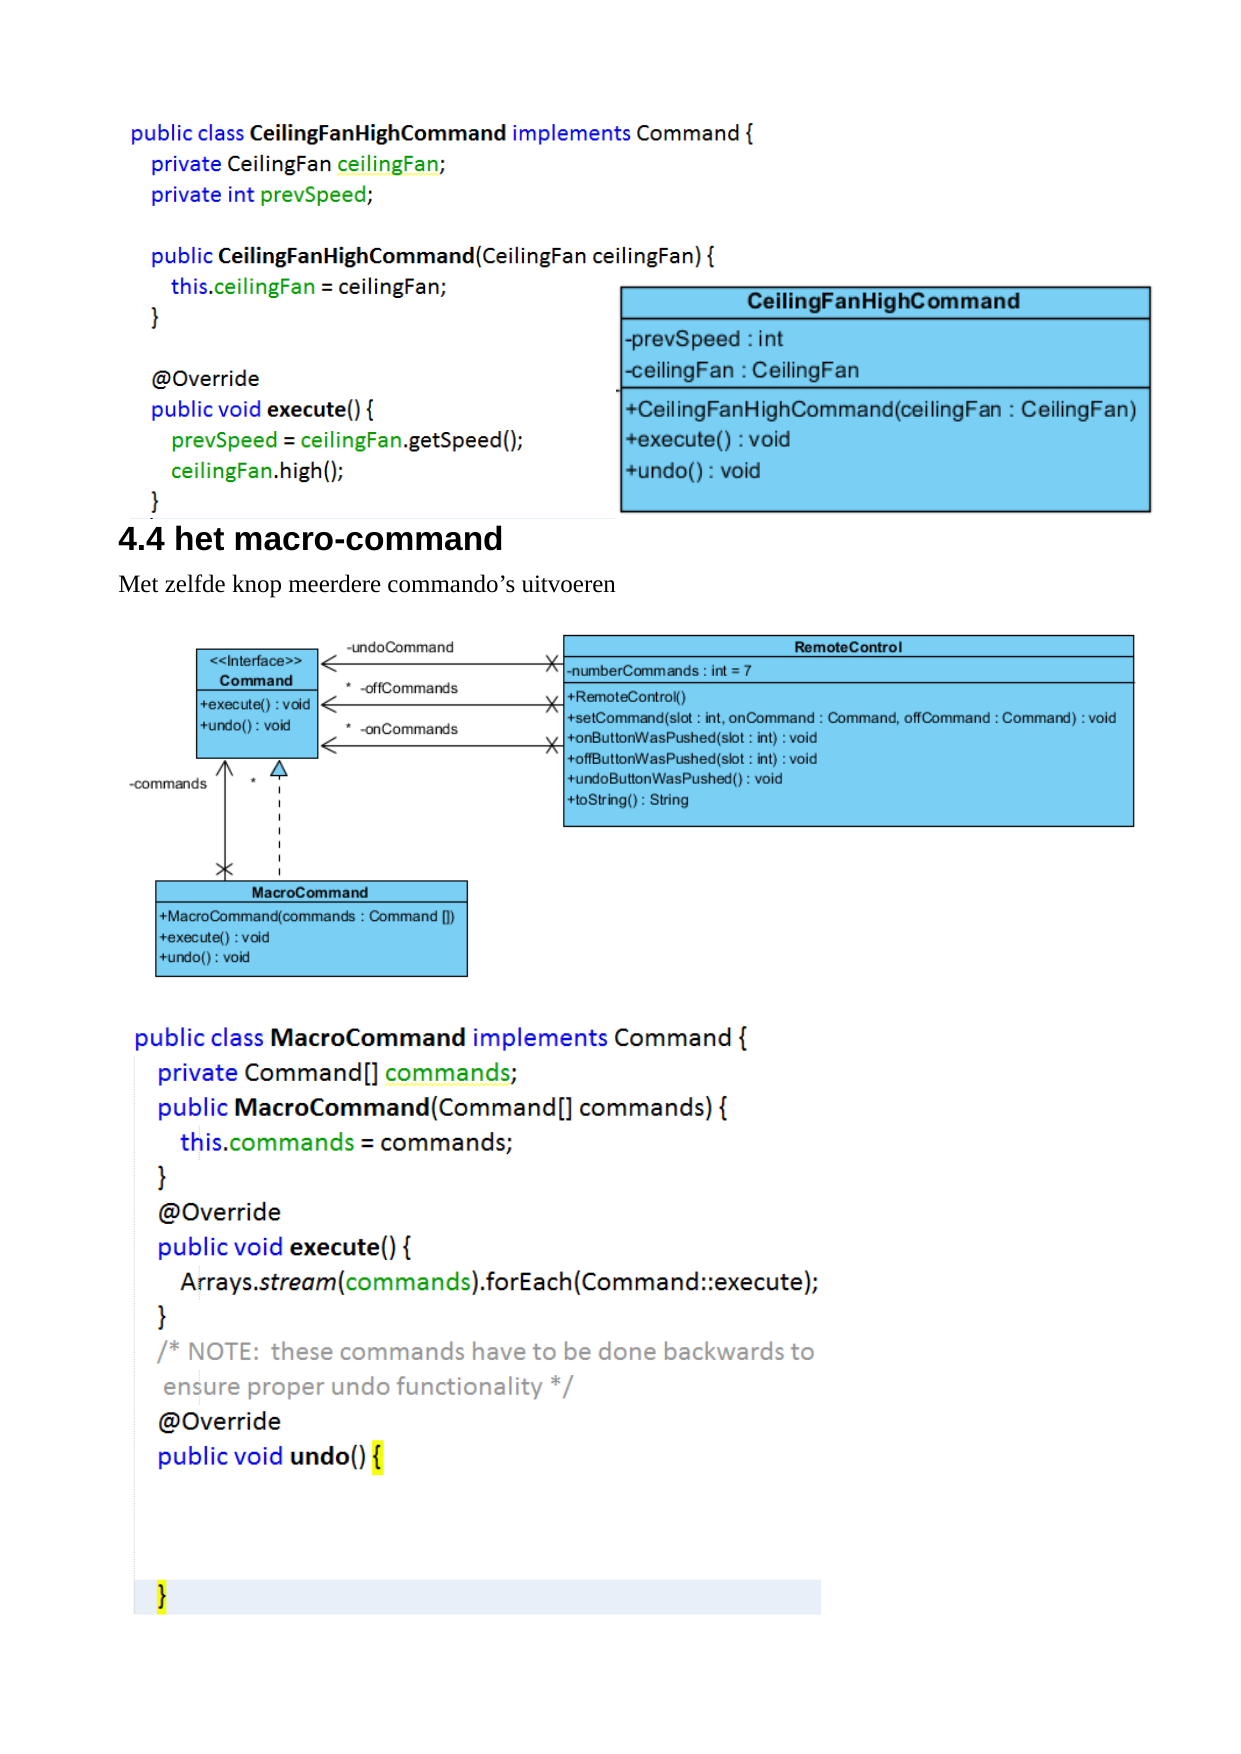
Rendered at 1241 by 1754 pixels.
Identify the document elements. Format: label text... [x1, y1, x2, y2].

picture [117, 610, 1148, 992]
picture [121, 121, 1159, 519]
picture [128, 1024, 822, 1617]
text Met zelfde knop meerdere commando’s uitvoeren [118, 569, 1122, 598]
subtitle 4.4 het macro-command [118, 118, 1122, 557]
